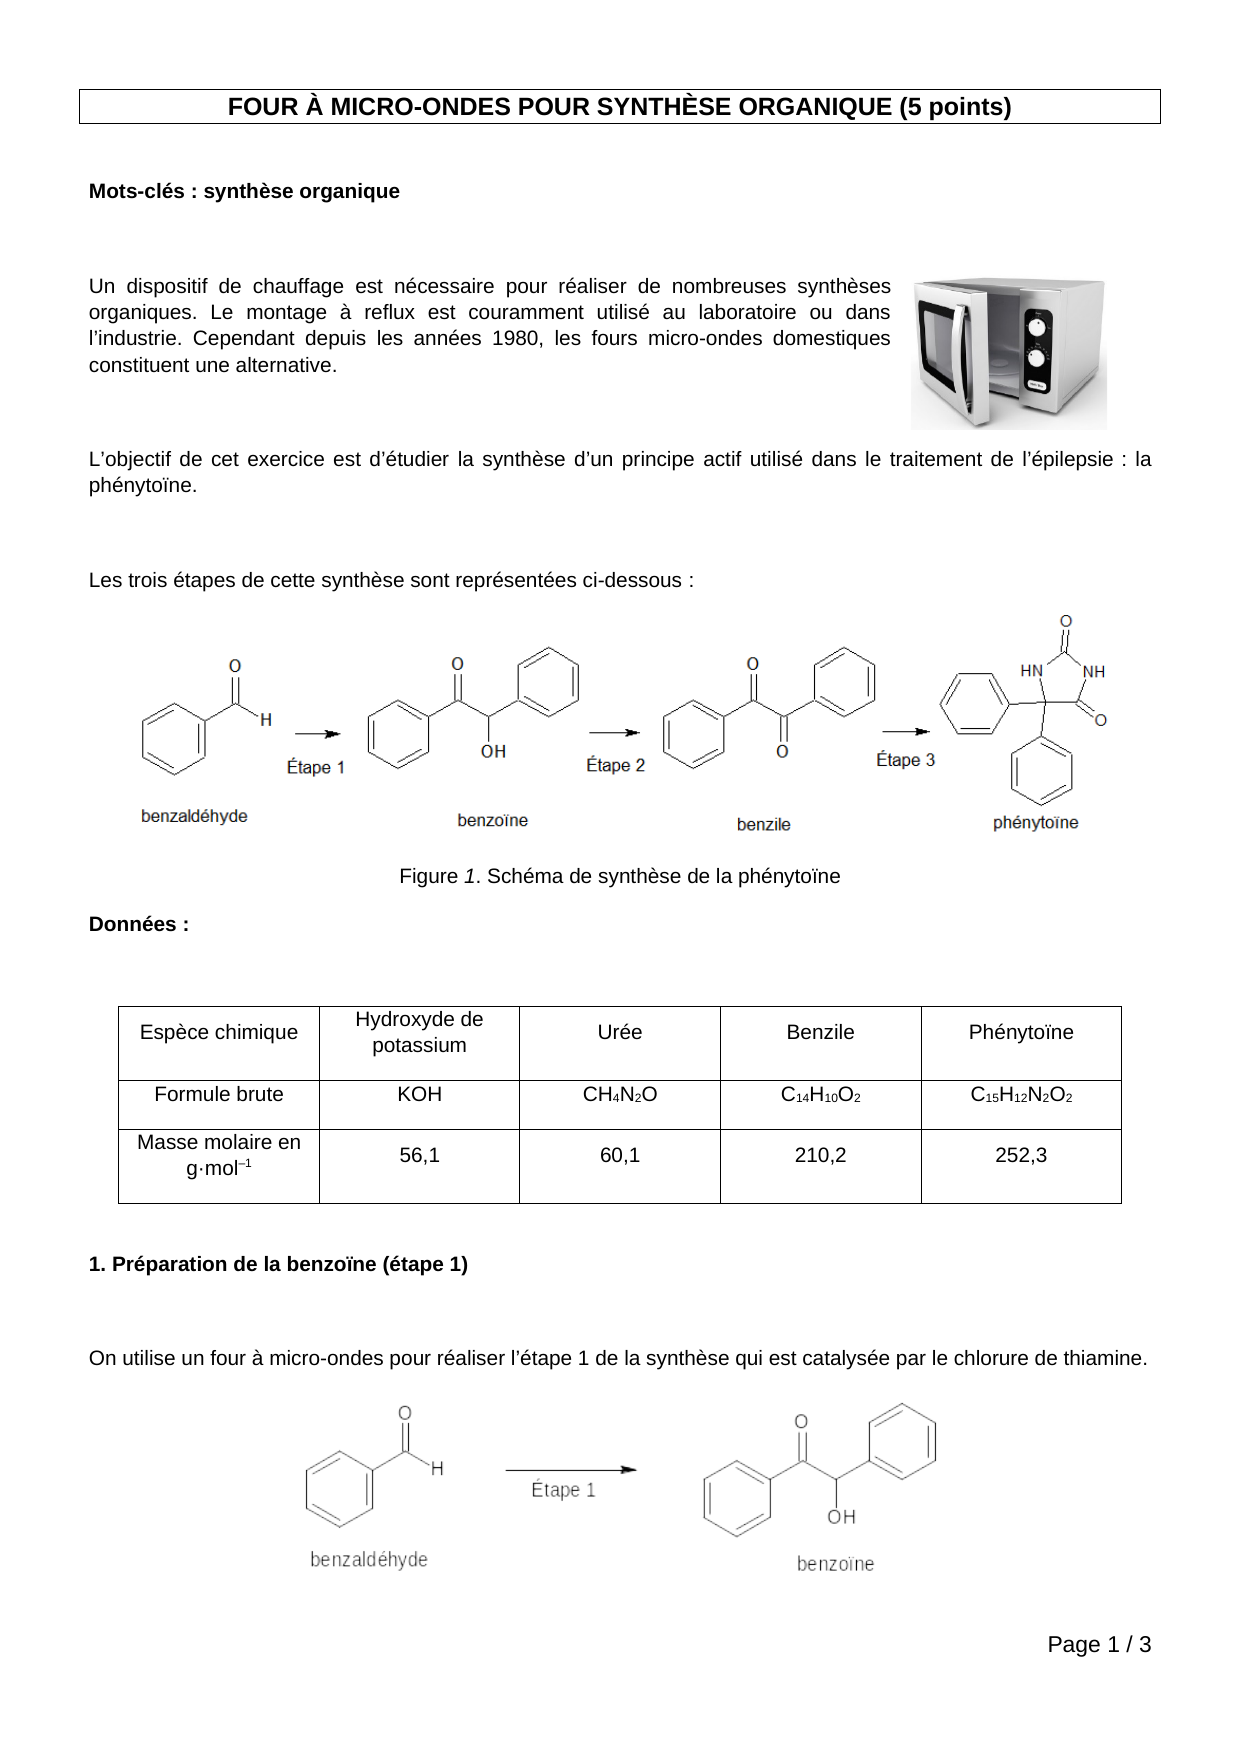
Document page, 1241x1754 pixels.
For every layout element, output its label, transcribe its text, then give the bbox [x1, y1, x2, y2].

table_header Hydroxyde de potassium [320, 1007, 519, 1080]
table_cell 56,1 [320, 1130, 519, 1203]
text Données : [89, 911, 1152, 935]
table_cell Formule brute [119, 1081, 319, 1129]
table_header Benzile [721, 1007, 921, 1080]
table_header Espèce chimique [119, 1007, 319, 1080]
text On utilise un four à micro-ondes pour réaliser l’étape 1 de la synthèse qui est catalysée par le chlorure de thiamine. [89, 1346, 1152, 1370]
table_cell Masse molaire en g·mol–1 [119, 1130, 319, 1203]
text Un dispositif de chauffage est nécessaire pour réaliser de nombreuses synthèses organiques. Le montage à reflux est couramment utilisé au laboratoire ou dans l’industrie. Cependant depuis les années 1980, les fours micro-ondes domestiques constituent une alternative. [89, 273, 1152, 377]
table_cell CH4N2O [520, 1081, 720, 1129]
picture [910, 275, 1108, 430]
table_cell C15H12N2O2 [922, 1081, 1121, 1129]
text FOUR À MICRO-ONDES POUR SYNTHÈSE ORGANIQUE (5 points) [80, 90, 1160, 123]
table_cell C14H10O2 [721, 1081, 921, 1129]
picture [118, 615, 1123, 841]
text L’objectif de cet exercice est d’étudier la synthèse d’un principe actif utilisé dans le traitement de l’épilepsie : la phénytoïne. [89, 447, 1152, 497]
table_cell KOH [320, 1081, 519, 1129]
table_header Urée [520, 1007, 720, 1080]
text Mots-clés : synthèse organique [89, 179, 1152, 203]
table_cell 60,1 [520, 1130, 720, 1203]
text Les trois étapes de cette synthèse sont représentées ci-dessous : [89, 568, 1152, 592]
text 1. Préparation de la benzoïne (étape 1) [89, 1251, 1152, 1275]
table_cell 252,3 [922, 1130, 1121, 1203]
text Figure 1. Schéma de synthèse de la phénytoïne [89, 864, 1152, 888]
table_header Phénytoïne [922, 1007, 1121, 1080]
table_cell 210,2 [721, 1130, 921, 1203]
